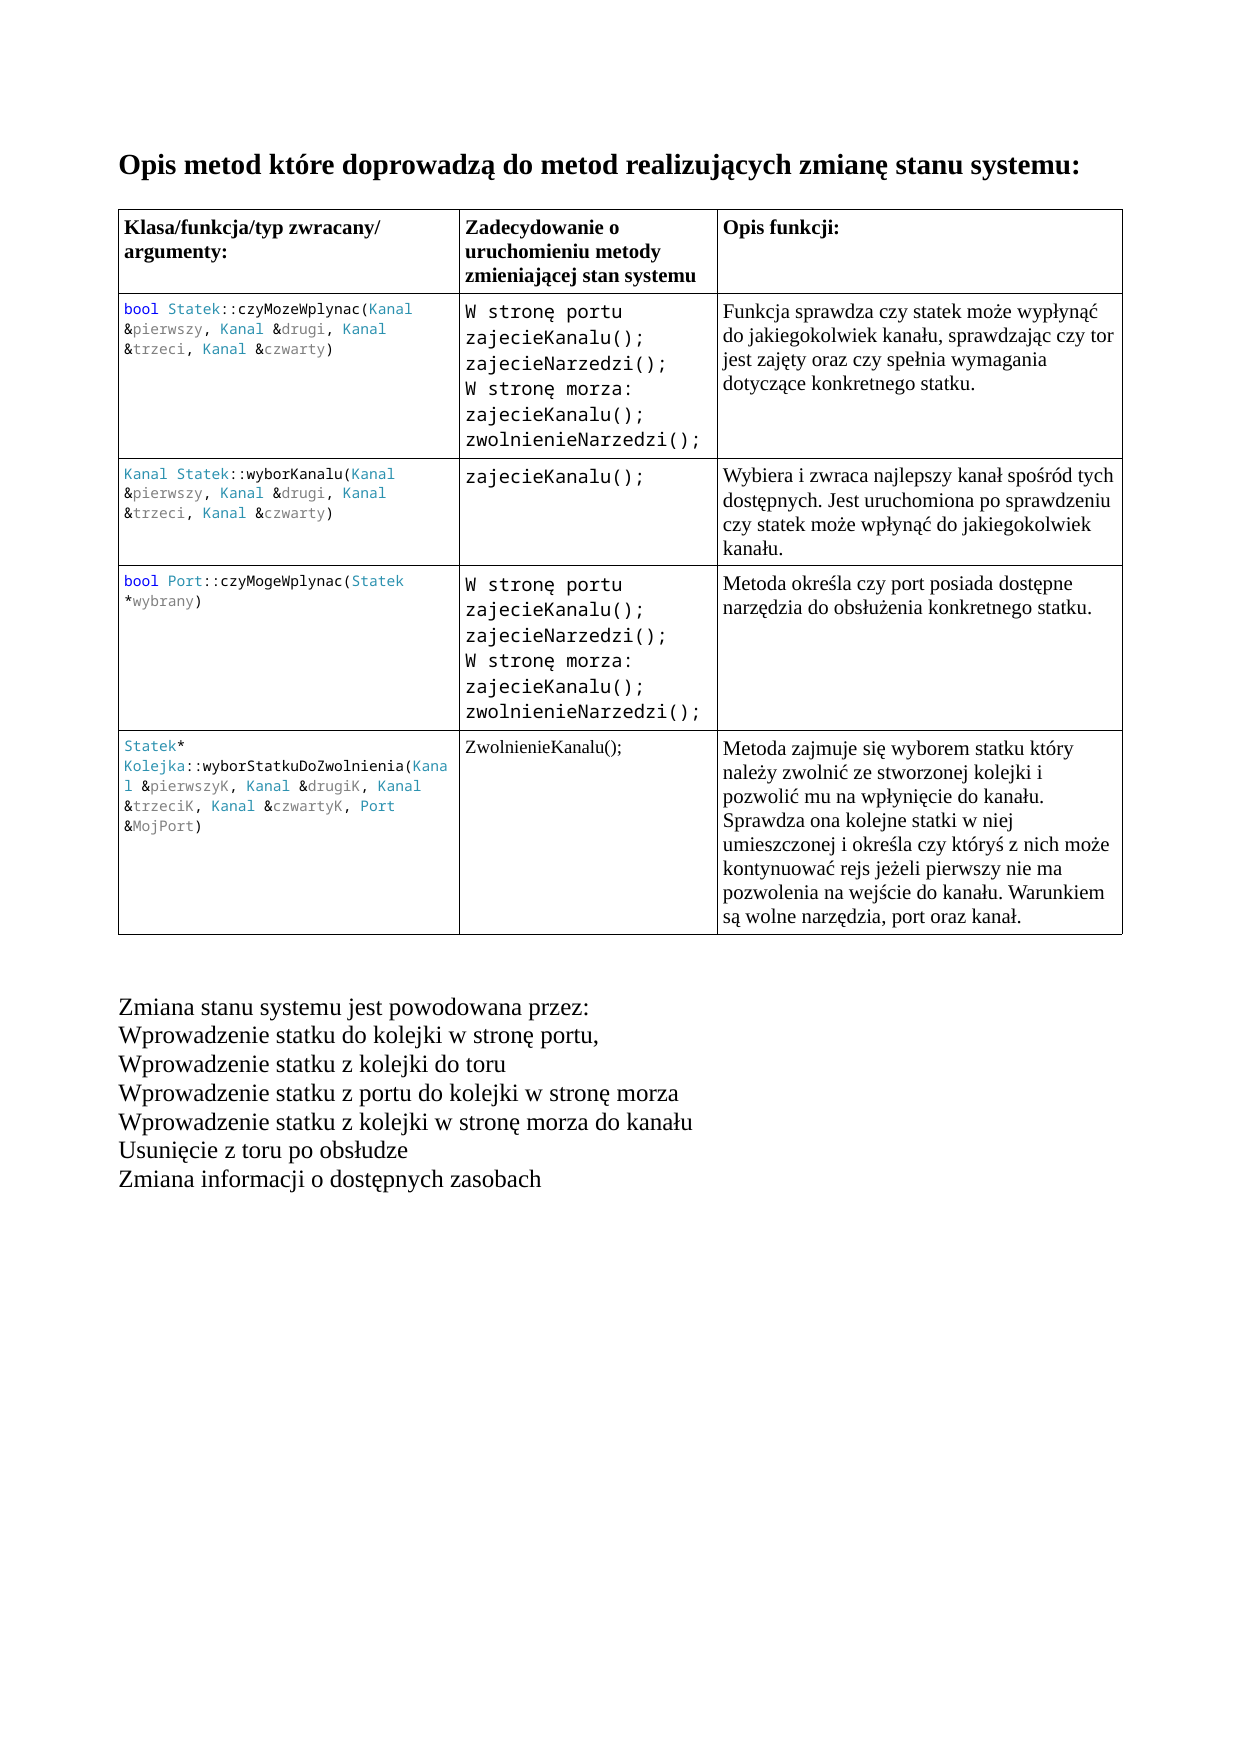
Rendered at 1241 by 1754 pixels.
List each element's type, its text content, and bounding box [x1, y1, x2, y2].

table_cell bool Port::czyMogeWplynac(Statek *wybrany) [119, 566, 459, 730]
table_header Opis funkcji: [718, 210, 1122, 293]
table_cell Funkcja sprawdza czy statek może wypłynąć do jakiegokolwiek kanału, sprawdzając czy tor jest zajęty oraz czy spełnia wymagania dotyczące konkretnego statku. [718, 294, 1122, 458]
text Usunięcie z toru po obsłudze [118, 1136, 1122, 1164]
text Opis metod które doprowadzą do metod realizujących zmianę stanu systemu: [118, 147, 1122, 180]
table_header Klasa/funkcja/typ zwracany/ argumenty: [119, 210, 459, 293]
text Wprowadzenie statku z kolejki w stronę morza do kanału [118, 1107, 1122, 1136]
table_cell Metoda zajmuje się wyborem statku który należy zwolnić ze stworzonej kolejki i pozwolić mu na wpłynięcie do kanału. Sprawdza ona kolejne statki w niej umieszczonej i określa czy któryś z nich może kontynuować rejs jeżeli pierwszy nie ma pozwolenia na wejście do kanału. Warunkiem są wolne narzędzia, port oraz kanał. [718, 731, 1122, 934]
text Wprowadzenie statku z portu do kolejki w stronę morza [118, 1078, 1122, 1107]
table_cell W stronę portu zajecieKanalu(); zajecieNarzedzi(); W stronę morza: zajecieKanalu(); zwolnienieNarzedzi(); [460, 566, 717, 730]
text Wprowadzenie statku z kolejki do toru [118, 1049, 1122, 1078]
text Wprowadzenie statku do kolejki w stronę portu, [118, 1021, 1122, 1049]
table_cell ZwolnienieKanalu(); [460, 731, 717, 934]
table_cell Metoda określa czy port posiada dostępne narzędzia do obsłużenia konkretnego statku. [718, 566, 1122, 730]
table_cell Kanal Statek::wyborKanalu(Kanal &pierwszy, Kanal &drugi, Kanal &trzeci, Kanal &czwarty) [119, 459, 459, 565]
table_header Zadecydowanie o uruchomieniu metody zmieniającej stan systemu [460, 210, 717, 293]
table_cell Wybiera i zwraca najlepszy kanał spośród tych dostępnych. Jest uruchomiona po sprawdzeniu czy statek może wpłynąć do jakiegokolwiek kanału. [718, 459, 1122, 565]
text Zmiana stanu systemu jest powodowana przez: [118, 992, 1122, 1021]
table_cell W stronę portu zajecieKanalu(); zajecieNarzedzi(); W stronę morza: zajecieKanalu(); zwolnienieNarzedzi(); [460, 294, 717, 458]
table_cell bool Statek::czyMozeWplynac(Kanal &pierwszy, Kanal &drugi, Kanal &trzeci, Kanal &czwarty) [119, 294, 459, 458]
table_cell Statek* Kolejka::wyborStatkuDoZwolnienia(Kanal &pierwszyK, Kanal &drugiK, Kanal &trzeciK, Kanal &czwartyK, Port &MojPort) [119, 731, 459, 934]
table_cell zajecieKanalu(); [460, 459, 717, 565]
text Zmiana informacji o dostępnych zasobach [118, 1164, 1122, 1193]
